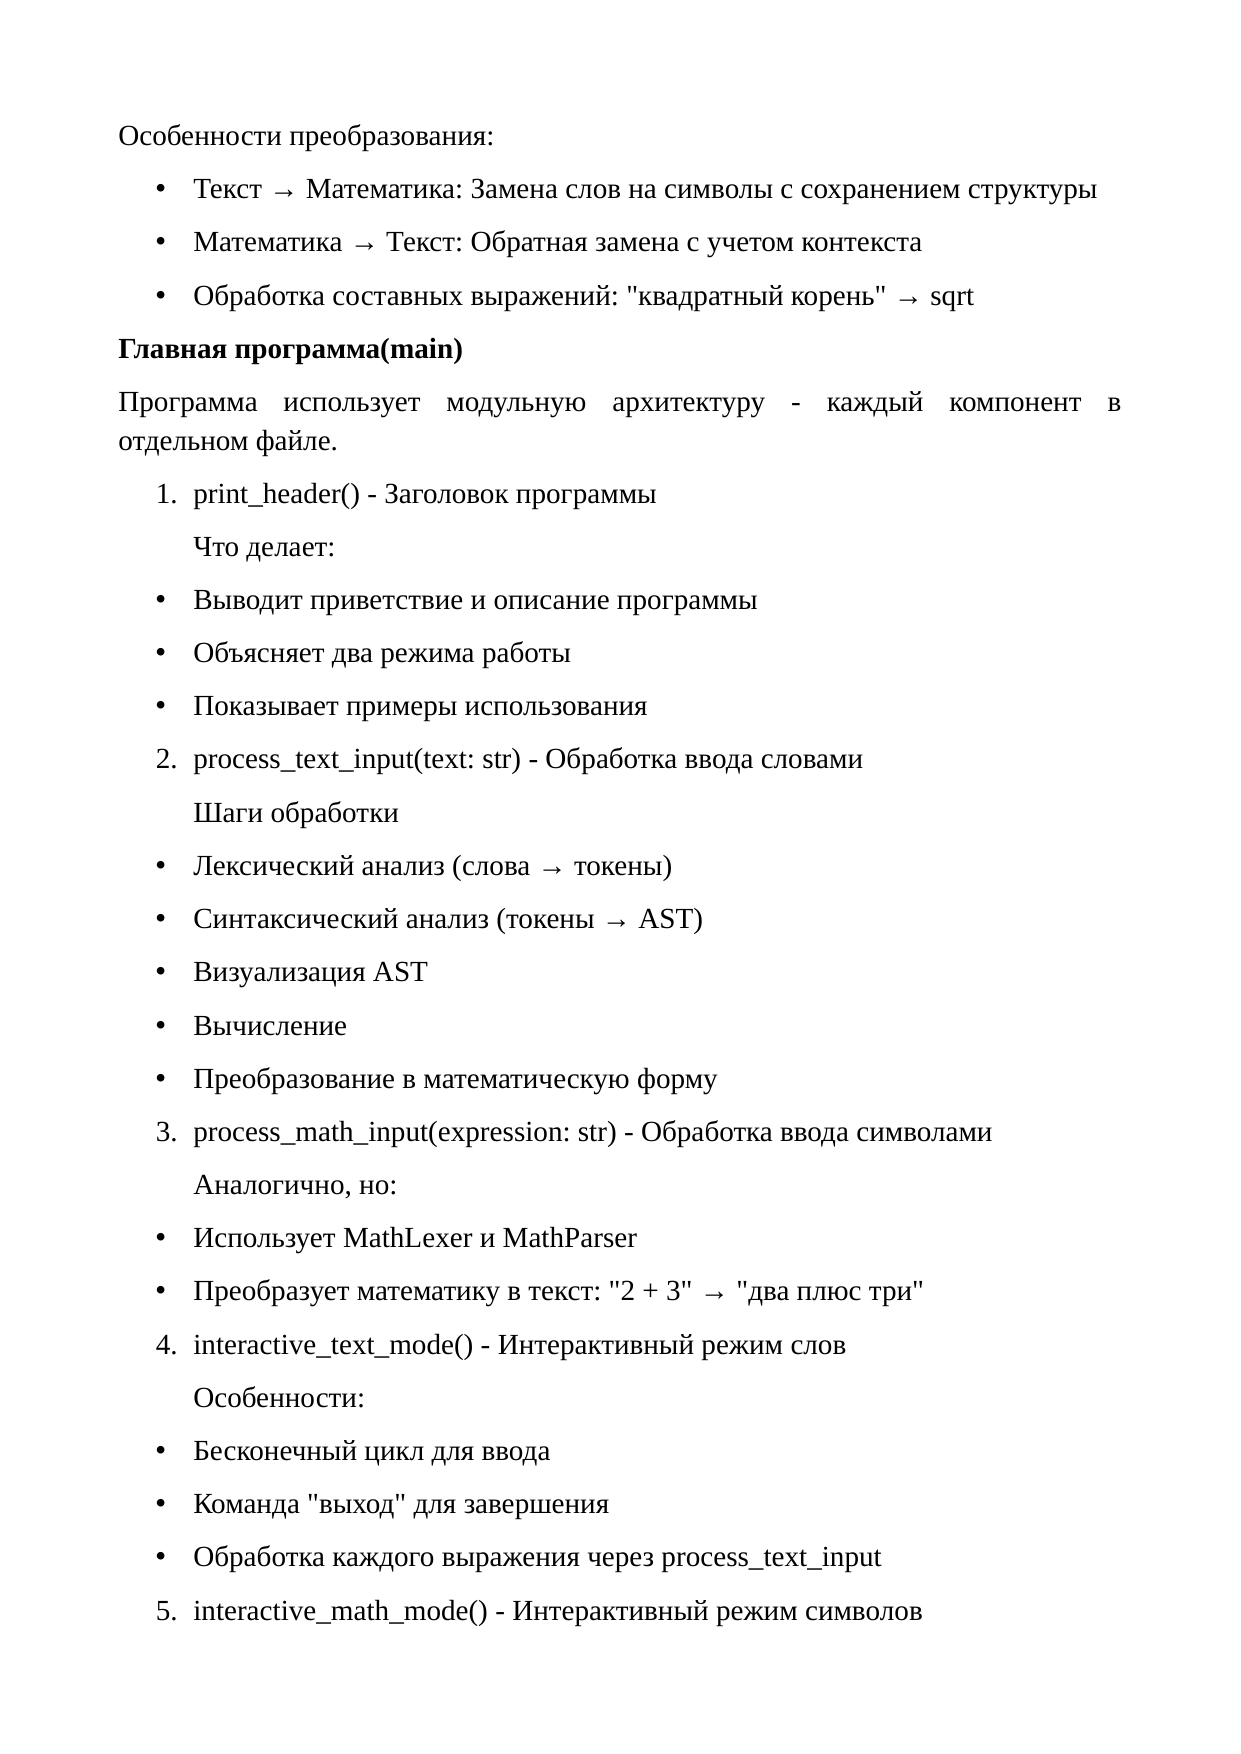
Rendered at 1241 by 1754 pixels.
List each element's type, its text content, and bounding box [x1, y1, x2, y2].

text Программа использует модульную архитектуру - каждый компонент в отдельном файле. [118, 384, 1122, 456]
text Особенности преобразования: [118, 118, 1122, 152]
list Особенности: [156, 1380, 1122, 1413]
list Выводит приветствие и описание программы [156, 582, 1122, 616]
list process_math_input(expression: str) - Обработка ввода символами [156, 1114, 1122, 1148]
list Бесконечный цикл для ввода [156, 1433, 1122, 1467]
list Объясняет два режима работы [156, 635, 1122, 669]
list Лексический анализ (слова → токены) [156, 848, 1122, 882]
list Команда "выход" для завершения [156, 1486, 1122, 1520]
list Вычисление [156, 1008, 1122, 1041]
list Визуализация AST [156, 954, 1122, 988]
list interactive_text_mode() - Интерактивный режим слов [156, 1327, 1122, 1360]
list Синтаксический анализ (токены → AST) [156, 901, 1122, 935]
list Текст → Математика: Замена слов на символы с сохранением структуры [156, 171, 1122, 205]
text Главная программа(main) [118, 331, 1122, 364]
list Показывает примеры использования [156, 688, 1122, 722]
list Математика → Текст: Обратная замена с учетом контекста [156, 224, 1122, 258]
list Использует MathLexer и MathParser [156, 1220, 1122, 1254]
list print_header() - Заголовок программы [156, 476, 1122, 509]
list Преобразование в математическую форму [156, 1061, 1122, 1094]
list Что делает: [156, 529, 1122, 562]
list Аналогично, но: [156, 1167, 1122, 1201]
list Обработка составных выражений: "квадратный корень" → sqrt [156, 278, 1122, 311]
list Обработка каждого выражения через process_text_input [156, 1539, 1122, 1573]
list Шаги обработки [156, 795, 1122, 828]
list process_text_input(text: str) - Обработка ввода словами [156, 742, 1122, 775]
list Преобразует математику в текст: "2 + 3" → "два плюс три" [156, 1273, 1122, 1307]
list interactive_math_mode() - Интерактивный режим символов [156, 1593, 1122, 1626]
